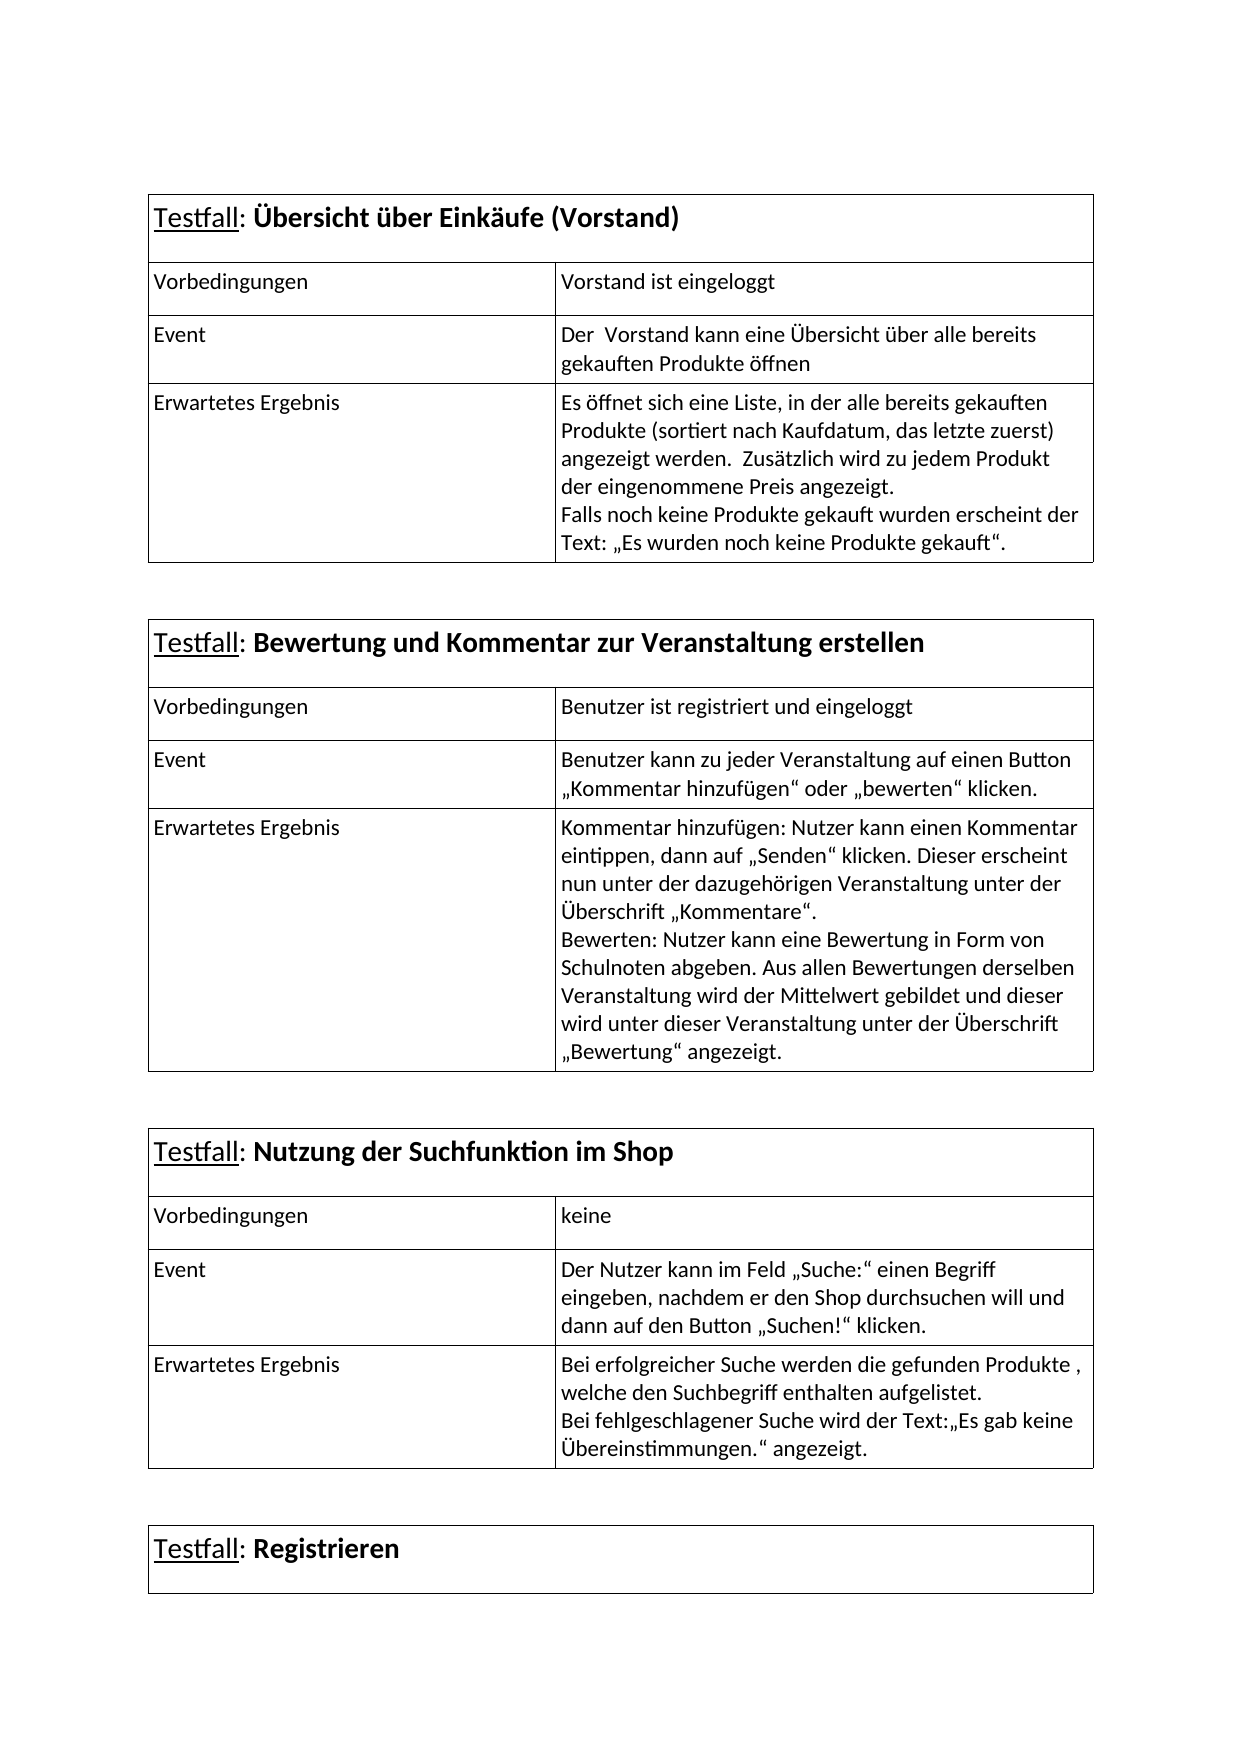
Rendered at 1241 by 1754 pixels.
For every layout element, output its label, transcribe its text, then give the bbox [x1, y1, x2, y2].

table_header Testfall: Bewertung und Kommentar zur Veranstaltung erstellen [149, 620, 1093, 687]
table_cell Erwartetes Ergebnis [149, 809, 555, 1071]
table_cell Benutzer kann zu jeder Veranstaltung auf einen Button „Kommentar hinzufügen“ oder „bewerten“ klicken. [556, 741, 1093, 807]
table_cell Der Nutzer kann im Feld „Suche:“ einen Begriff eingeben, nachdem er den Shop durchsuchen will und dann auf den Button „Suchen!“ klicken. [556, 1250, 1093, 1344]
table_cell Bei erfolgreicher Suche werden die gefunden Produkte , welche den Suchbegriff enthalten aufgelistet. Bei fehlgeschlagener Suche wird der Text:„Es gab keine Übereinstimmungen.“ angezeigt. [556, 1346, 1093, 1468]
table_cell Der Vorstand kann eine Übersicht über alle bereits gekauften Produkte öffnen [556, 316, 1093, 382]
table_cell Es öffnet sich eine Liste, in der alle bereits gekauften Produkte (sortiert nach Kaufdatum, das letzte zuerst) angezeigt werden. Zusätzlich wird zu jedem Produkt der eingenommene Preis angezeigt. Falls noch keine Produkte gekauft wurden erscheint der Text: „Es wurden noch keine Produkte gekauft“. [556, 384, 1093, 562]
table_cell Vorstand ist eingeloggt [556, 263, 1093, 315]
table_cell Benutzer ist registriert und eingeloggt [556, 688, 1093, 740]
table_header Testfall: Registrieren [149, 1526, 1093, 1593]
table_cell keine [556, 1197, 1093, 1249]
table_header Testfall: Nutzung der Suchfunktion im Shop [149, 1129, 1093, 1196]
table_cell Event [149, 741, 555, 807]
table_cell Erwartetes Ergebnis [149, 384, 555, 562]
table_cell Erwartetes Ergebnis [149, 1346, 555, 1468]
table_cell Event [149, 1250, 555, 1344]
table_cell Kommentar hinzufügen: Nutzer kann einen Kommentar eintippen, dann auf „Senden“ klicken. Dieser erscheint nun unter der dazugehörigen Veranstaltung unter der Überschrift „Kommentare“. Bewerten: Nutzer kann eine Bewertung in Form von Schulnoten abgeben. Aus allen Bewertungen derselben Veranstaltung wird der Mittelwert gebildet und dieser wird unter dieser Veranstaltung unter der Überschrift „Bewertung“ angezeigt. [556, 809, 1093, 1071]
table_cell Vorbedingungen [149, 1197, 555, 1249]
table_cell Event [149, 316, 555, 382]
table_cell Vorbedingungen [149, 688, 555, 740]
table_cell Vorbedingungen [149, 263, 555, 315]
table_header Testfall: Übersicht über Einkäufe (Vorstand) [149, 195, 1093, 262]
